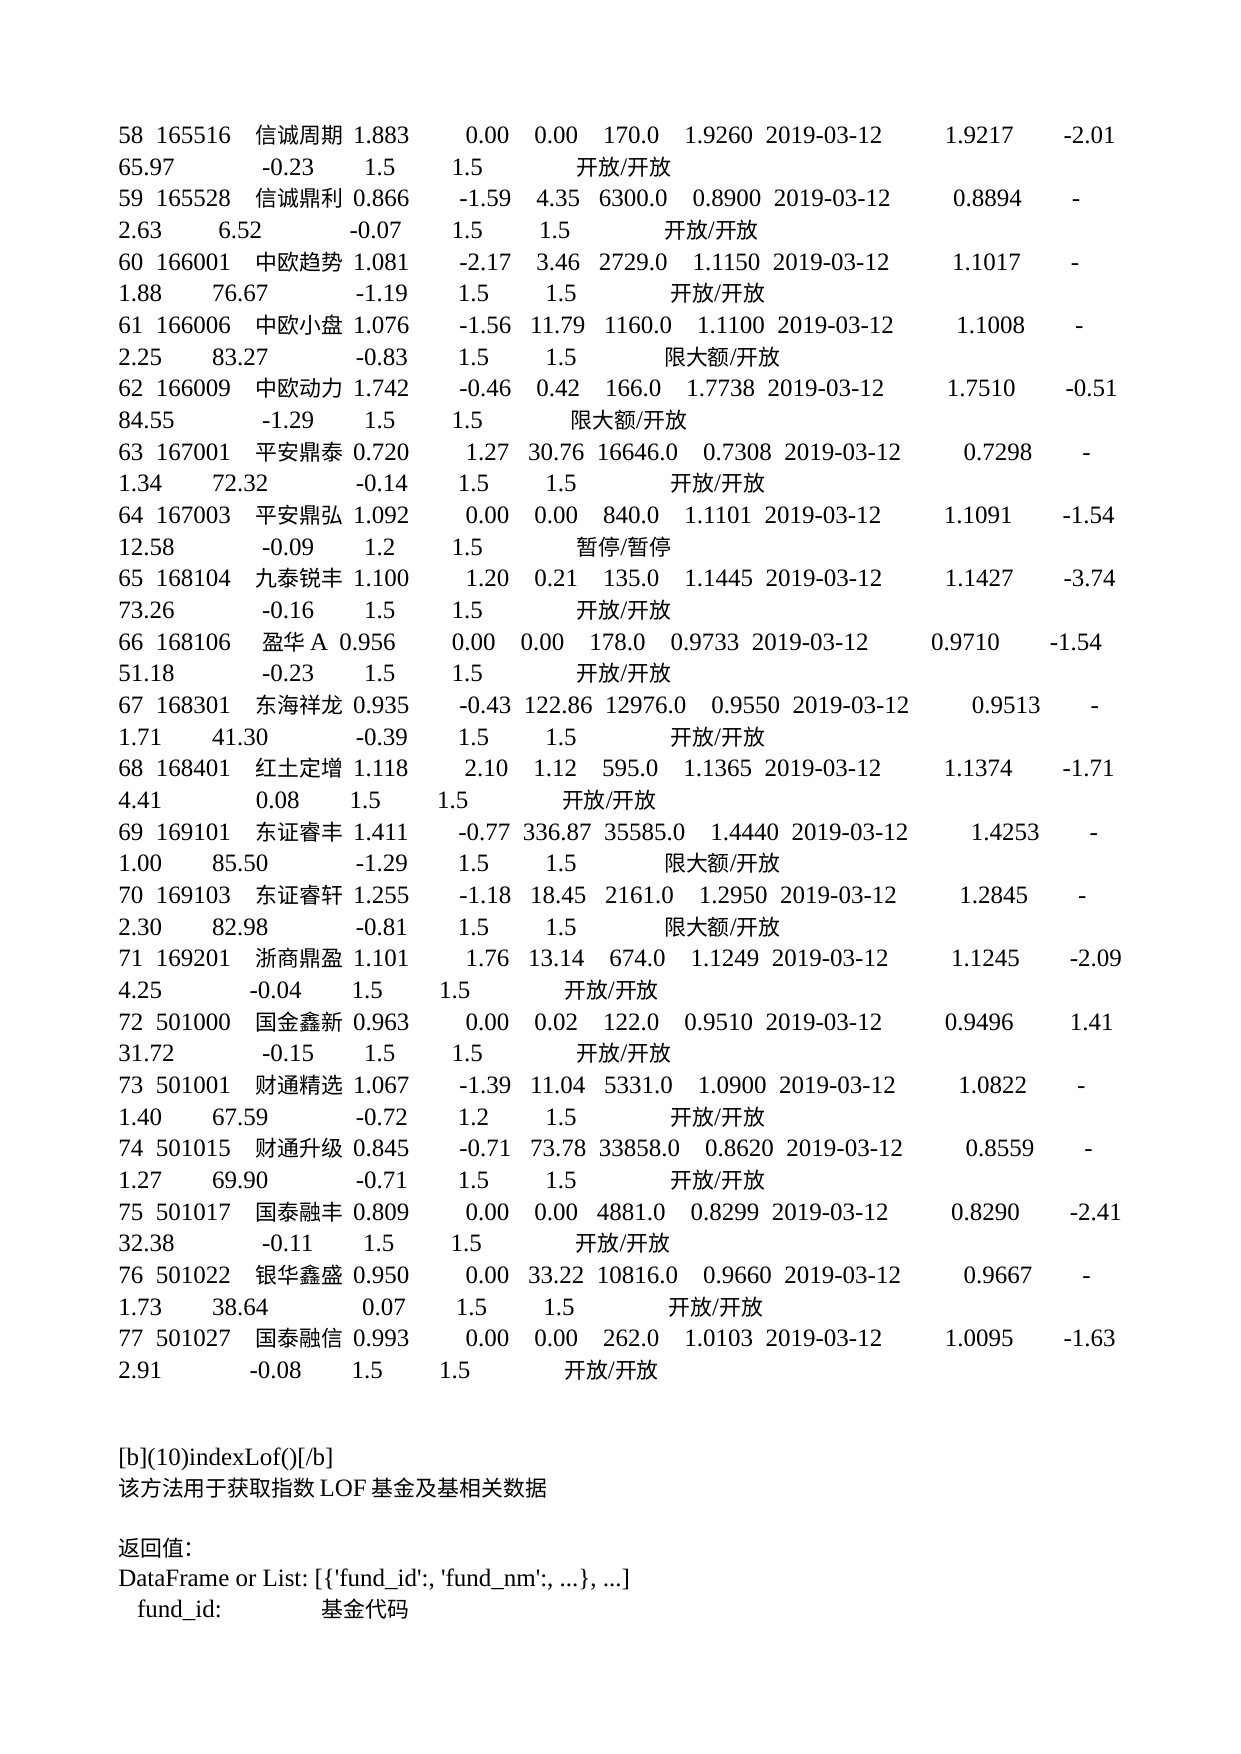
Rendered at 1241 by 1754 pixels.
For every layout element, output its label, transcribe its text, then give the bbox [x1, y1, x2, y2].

text 74 501015 财通升级 0.845 -0.71 73.78 33858.0 0.8620 2019-03-12 0.8559 -1.27 69.90 -0.71 1.5 1.5 开放/开放 [118, 1131, 1122, 1195]
text 76 501022 银华鑫盛 0.950 0.00 33.22 10816.0 0.9660 2019-03-12 0.9667 -1.73 38.64 0.07 1.5 1.5 开放/开放 [118, 1258, 1122, 1321]
text 71 169201 浙商鼎盈 1.101 1.76 13.14 674.0 1.1249 2019-03-12 1.1245 -2.09 4.25 -0.04 1.5 1.5 开放/开放 [118, 941, 1122, 1005]
text 73 501001 财通精选 1.067 -1.39 11.04 5331.0 1.0900 2019-03-12 1.0822 -1.40 67.59 -0.72 1.2 1.5 开放/开放 [118, 1068, 1122, 1131]
text [b](10)indexLof()[/b] [118, 1442, 1122, 1471]
text 该方法用于获取指数LOF基金及基相关数据 [118, 1471, 1122, 1503]
text 67 168301 东海祥龙 0.935 -0.43 122.86 12976.0 0.9550 2019-03-12 0.9513 -1.71 41.30 -0.39 1.5 1.5 开放/开放 [118, 688, 1122, 751]
text 返回值： [118, 1531, 1122, 1563]
text 77 501027 国泰融信 0.993 0.00 0.00 262.0 1.0103 2019-03-12 1.0095 -1.63 2.91 -0.08 1.5 1.5 开放/开放 [118, 1321, 1122, 1385]
text DataFrame or List: [{'fund_id':, 'fund_nm':, ...}, ...] [118, 1563, 1122, 1592]
text 64 167003 平安鼎弘 1.092 0.00 0.00 840.0 1.1101 2019-03-12 1.1091 -1.54 12.58 -0.09 1.2 1.5 暂停/暂停 [118, 498, 1122, 561]
text 58 165516 信诚周期 1.883 0.00 0.00 170.0 1.9260 2019-03-12 1.9217 -2.01 65.97 -0.23 1.5 1.5 开放/开放 [118, 118, 1122, 181]
text fund_id: 基金代码 [118, 1592, 1122, 1623]
text 75 501017 国泰融丰 0.809 0.00 0.00 4881.0 0.8299 2019-03-12 0.8290 -2.41 32.38 -0.11 1.5 1.5 开放/开放 [118, 1195, 1122, 1258]
text 70 169103 东证睿轩 1.255 -1.18 18.45 2161.0 1.2950 2019-03-12 1.2845 -2.30 82.98 -0.81 1.5 1.5 限大额/开放 [118, 878, 1122, 941]
text 63 167001 平安鼎泰 0.720 1.27 30.76 16646.0 0.7308 2019-03-12 0.7298 -1.34 72.32 -0.14 1.5 1.5 开放/开放 [118, 435, 1122, 498]
text 59 165528 信诚鼎利 0.866 -1.59 4.35 6300.0 0.8900 2019-03-12 0.8894 -2.63 6.52 -0.07 1.5 1.5 开放/开放 [118, 181, 1122, 245]
text 62 166009 中欧动力 1.742 -0.46 0.42 166.0 1.7738 2019-03-12 1.7510 -0.51 84.55 -1.29 1.5 1.5 限大额/开放 [118, 371, 1122, 435]
text 61 166006 中欧小盘 1.076 -1.56 11.79 1160.0 1.1100 2019-03-12 1.1008 -2.25 83.27 -0.83 1.5 1.5 限大额/开放 [118, 308, 1122, 371]
text 60 166001 中欧趋势 1.081 -2.17 3.46 2729.0 1.1150 2019-03-12 1.1017 -1.88 76.67 -1.19 1.5 1.5 开放/开放 [118, 245, 1122, 308]
text 65 168104 九泰锐丰 1.100 1.20 0.21 135.0 1.1445 2019-03-12 1.1427 -3.74 73.26 -0.16 1.5 1.5 开放/开放 [118, 561, 1122, 625]
text 68 168401 红土定增 1.118 2.10 1.12 595.0 1.1365 2019-03-12 1.1374 -1.71 4.41 0.08 1.5 1.5 开放/开放 [118, 751, 1122, 815]
text 66 168106 盈华A 0.956 0.00 0.00 178.0 0.9733 2019-03-12 0.9710 -1.54 51.18 -0.23 1.5 1.5 开放/开放 [118, 625, 1122, 688]
text 72 501000 国金鑫新 0.963 0.00 0.02 122.0 0.9510 2019-03-12 0.9496 1.41 31.72 -0.15 1.5 1.5 开放/开放 [118, 1005, 1122, 1068]
text 69 169101 东证睿丰 1.411 -0.77 336.87 35585.0 1.4440 2019-03-12 1.4253 -1.00 85.50 -1.29 1.5 1.5 限大额/开放 [118, 815, 1122, 878]
